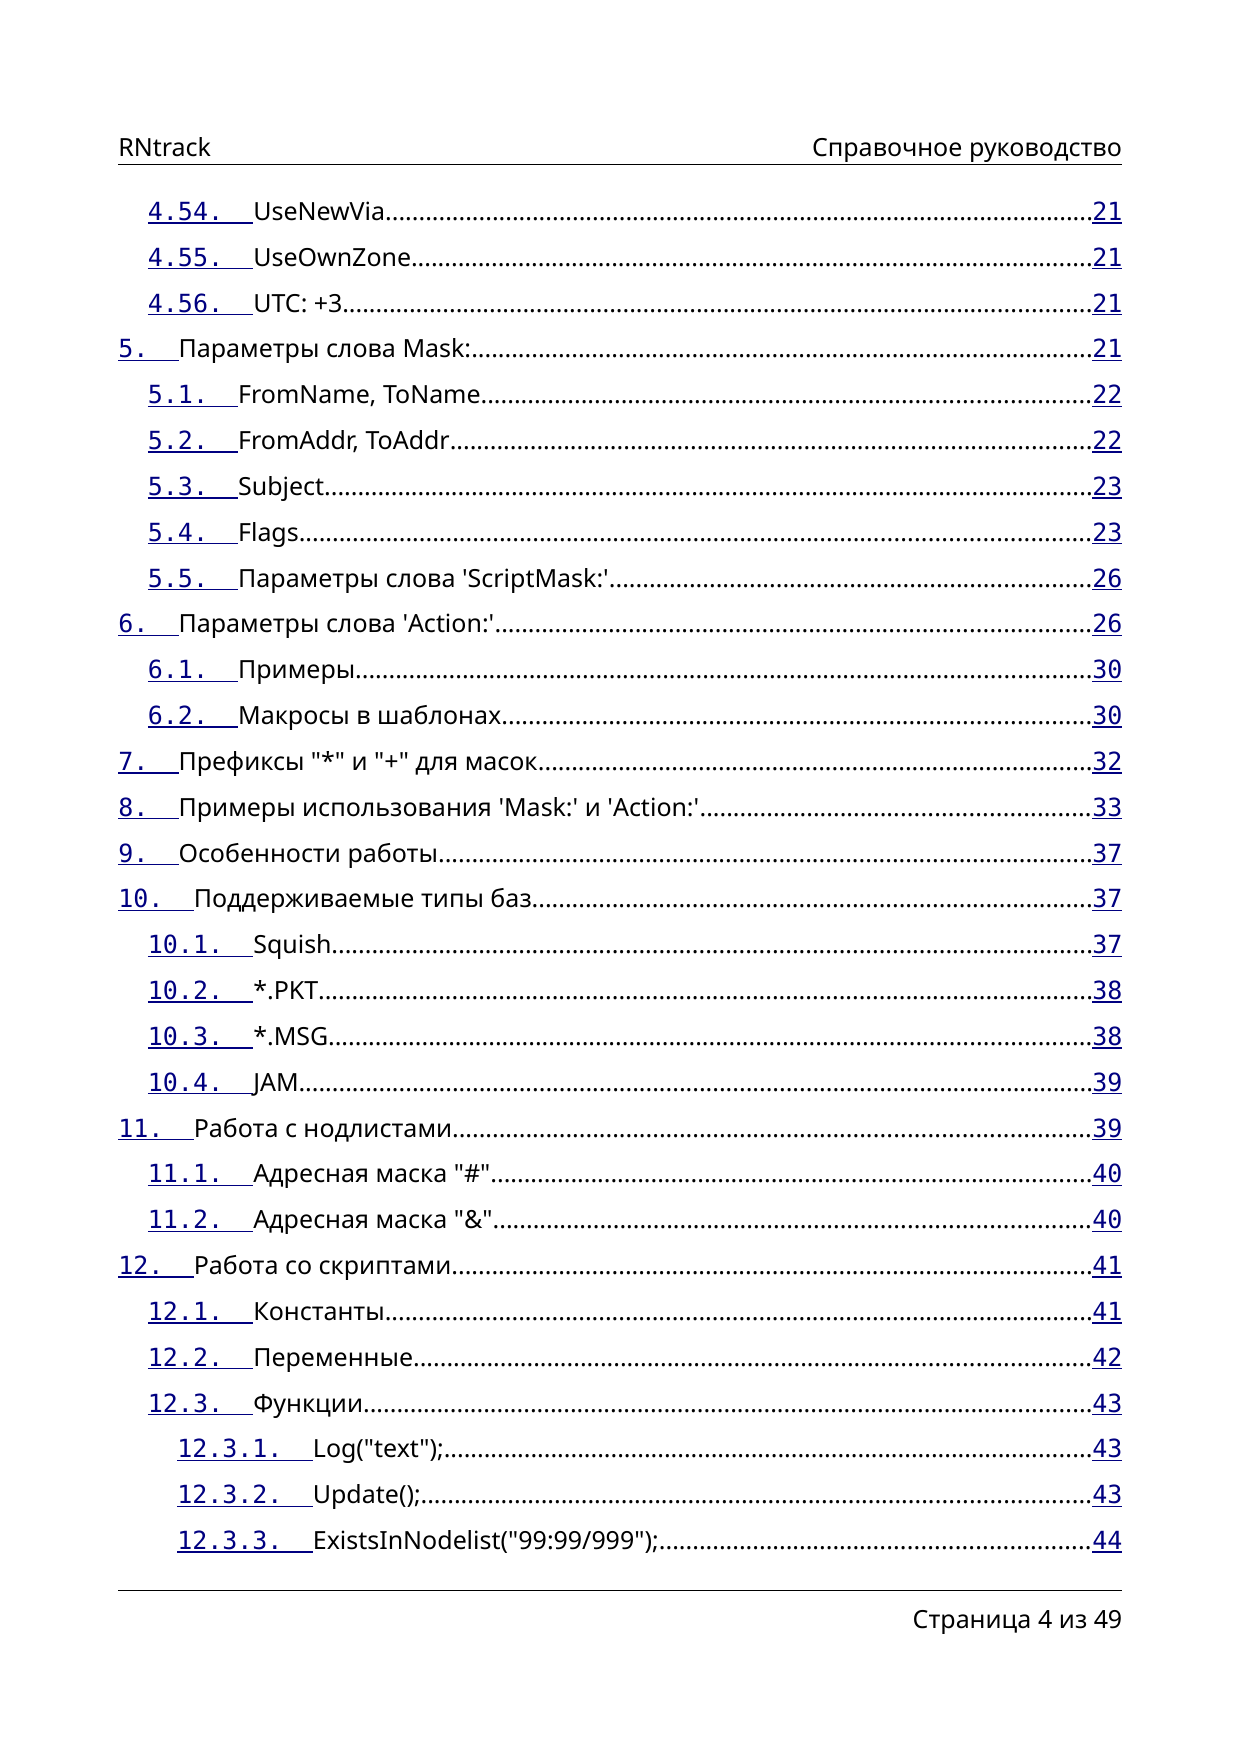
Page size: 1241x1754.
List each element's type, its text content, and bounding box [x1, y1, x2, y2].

text 8. Примеры использования 'Mask:' и 'Action:' 33 [118, 789, 1122, 823]
text 12.3.3. ExistsInNodelist("99:99/999"); 44 [177, 1523, 1122, 1557]
text 5.4. Flags 23 [148, 514, 1122, 548]
text 10.4. JAM 39 [148, 1064, 1122, 1098]
text 10. Поддерживаемые типы баз 37 [118, 881, 1122, 915]
text 12.3.1. Log("text"); 43 [177, 1431, 1122, 1465]
text 7. Префиксы "*" и "+" для масок 32 [118, 743, 1122, 778]
text 4.54. UseNewVia 21 [148, 193, 1122, 228]
text 5.5. Параметры слова 'ScriptMask:' 26 [148, 560, 1122, 594]
text 6.1. Примеры 30 [148, 652, 1122, 686]
text 12.3. Функции 43 [148, 1385, 1122, 1419]
text 5.1. FromName, ToName 22 [148, 377, 1122, 411]
text 4.55. UseOwnZone 21 [148, 239, 1122, 273]
text 12.1. Константы 41 [148, 1293, 1122, 1328]
text 10.3. *.MSG 38 [148, 1018, 1122, 1053]
text 9. Особенности работы 37 [118, 835, 1122, 869]
text 6.2. Макросы в шаблонах 30 [148, 698, 1122, 732]
text 12.2. Переменные 42 [148, 1339, 1122, 1373]
text 11.2. Адресная маска "&" 40 [148, 1202, 1122, 1236]
text 11. Работа с нодлистами 39 [118, 1110, 1122, 1144]
text 5. Параметры слова Mask: 21 [118, 331, 1122, 365]
text 12. Работа со скриптами 41 [118, 1248, 1122, 1282]
text 5.3. Subject 23 [148, 468, 1122, 503]
text 10.1. Squish 37 [148, 927, 1122, 961]
text 6. Параметры слова 'Action:' 26 [118, 606, 1122, 640]
text 4.56. UTC: +3 21 [148, 285, 1122, 319]
text 12.3.2. Update(); 43 [177, 1477, 1122, 1511]
text 5.2. FromAddr, ToAddr 22 [148, 423, 1122, 457]
text 11.1. Адресная маска "#" 40 [148, 1156, 1122, 1190]
text 10.2. *.PKT 38 [148, 973, 1122, 1007]
